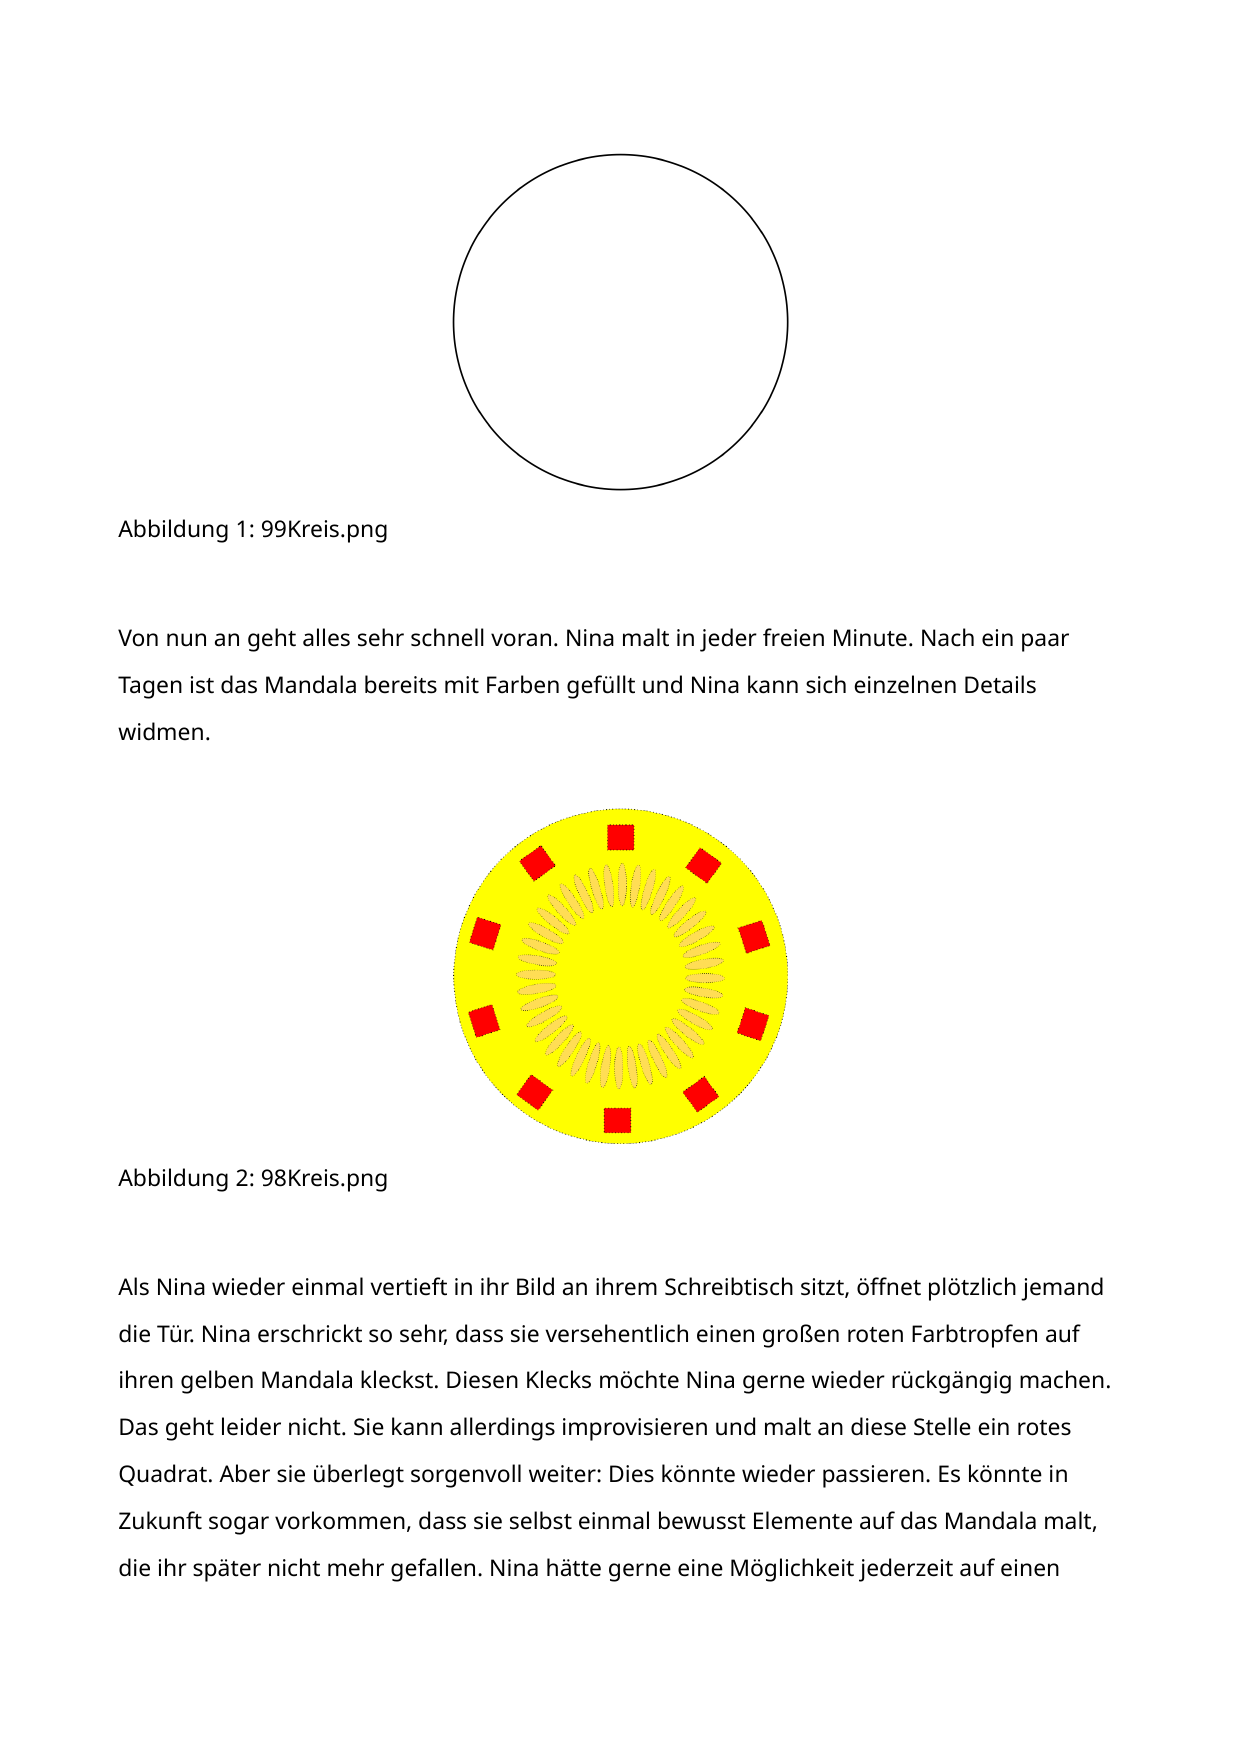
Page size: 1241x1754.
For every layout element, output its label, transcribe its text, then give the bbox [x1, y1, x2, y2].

text Abbildung 2: 98Kreis.png [118, 1163, 1122, 1194]
text Abbildung 1: 99Kreis.png [118, 514, 1122, 545]
text Als Nina wieder einmal vertieft in ihr Bild an ihrem Schreibtisch sitzt, öffnet plötzlich jemand die Tür. Nina erschrickt so sehr, dass sie versehentlich einen großen roten Farbtropfen auf ihren gelben Mandala kleckst. Diesen Klecks möchte Nina gerne wieder rückgängig machen. Das geht leider nicht. Sie kann allerdings improvisieren und malt an diese Stelle ein rotes Quadrat. Aber sie überlegt sorgenvoll weiter: Dies könnte wieder passieren. Es könnte in Zukunft sogar vorkommen, dass sie selbst einmal bewusst Elemente auf das Mandala malt, die ihr später nicht mehr gefallen. Nina hätte gerne eine Möglichkeit jederzeit auf einen [118, 1271, 1122, 1583]
text Von nun an geht alles sehr schnell voran. Nina malt in jeder freien Minute. Nach ein paar Tagen ist das Mandala bereits mit Farben gefüllt und Nina kann sich einzelnen Details widmen. [118, 622, 1122, 747]
picture [118, 789, 1123, 1163]
picture [118, 130, 1123, 514]
